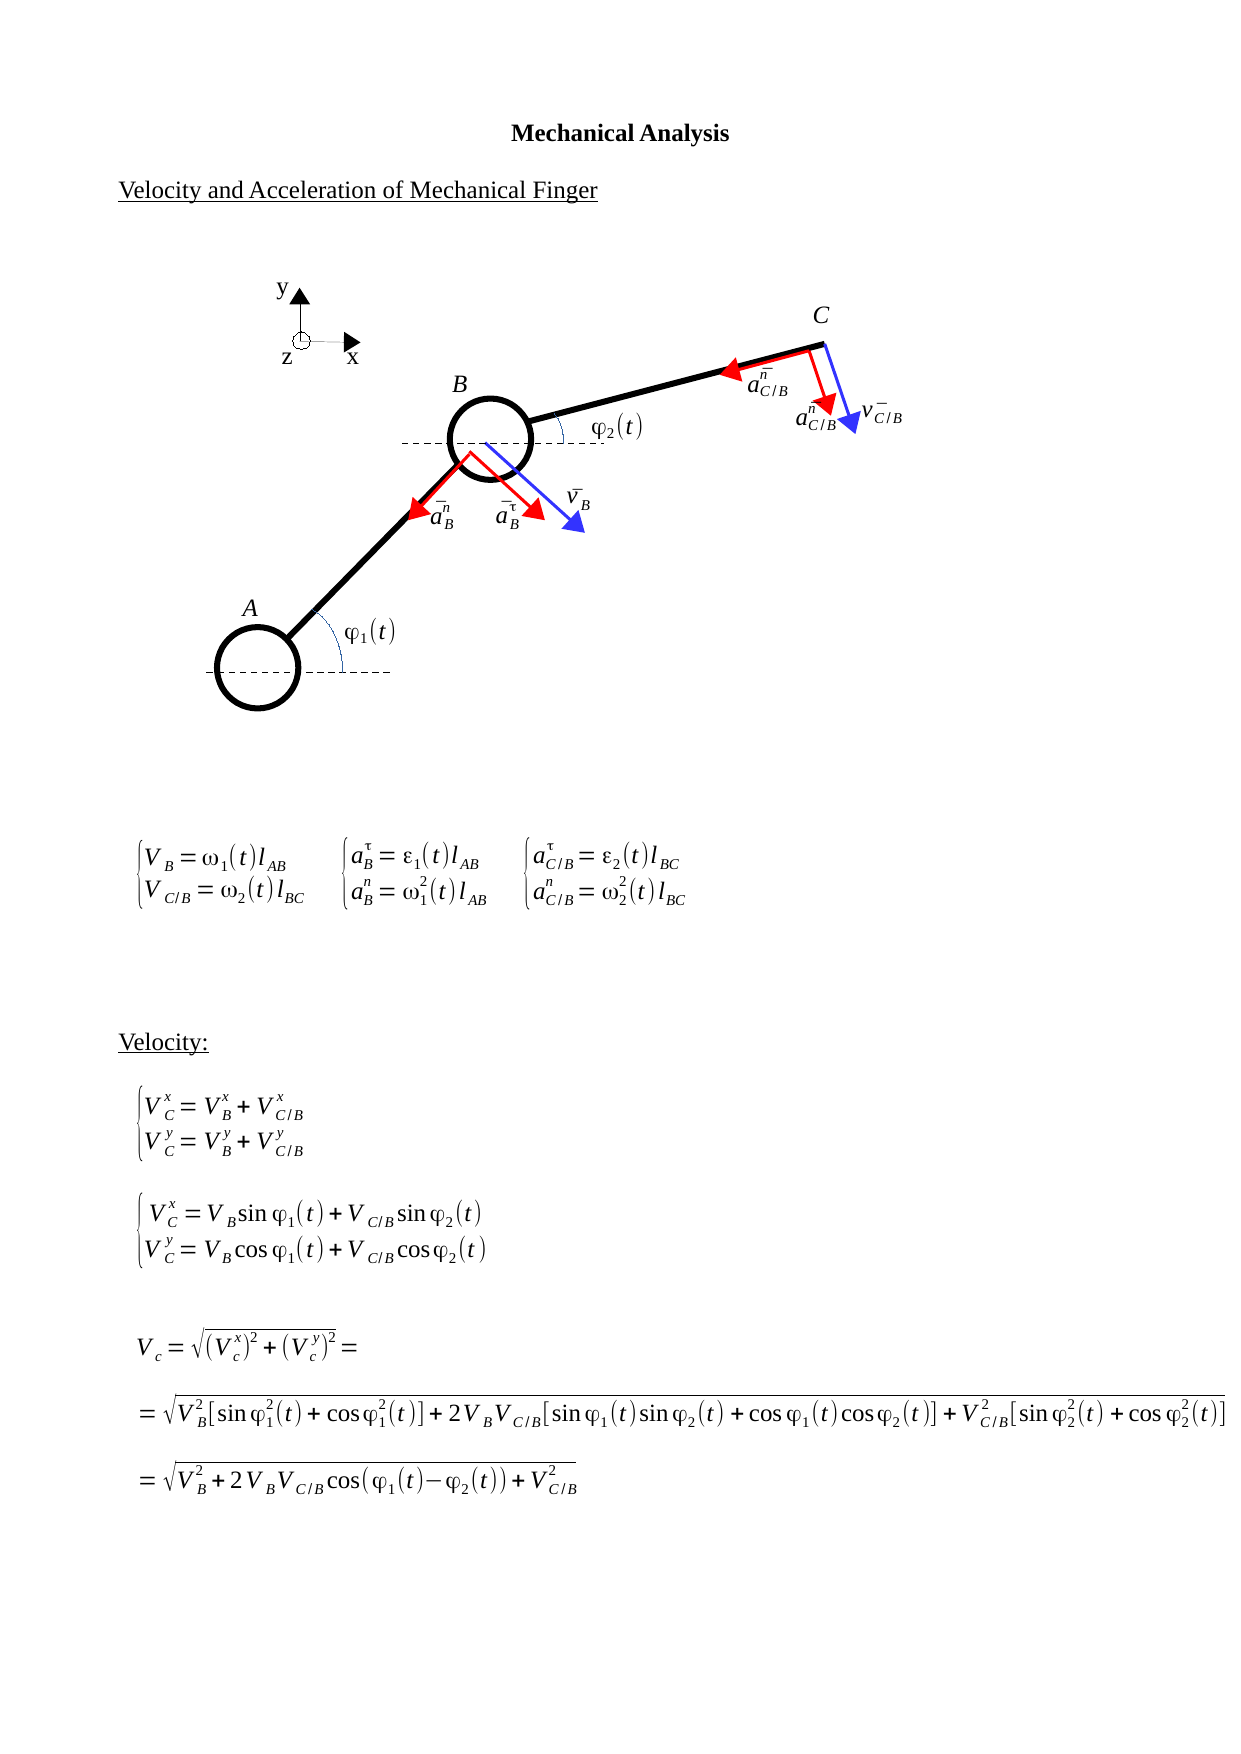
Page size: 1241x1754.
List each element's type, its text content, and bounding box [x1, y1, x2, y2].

text Mechanical Analysis [118, 118, 1122, 147]
text Velocity and Acceleration of Mechanical Finger [118, 176, 1122, 204]
text Velocity: [118, 1027, 1122, 1056]
